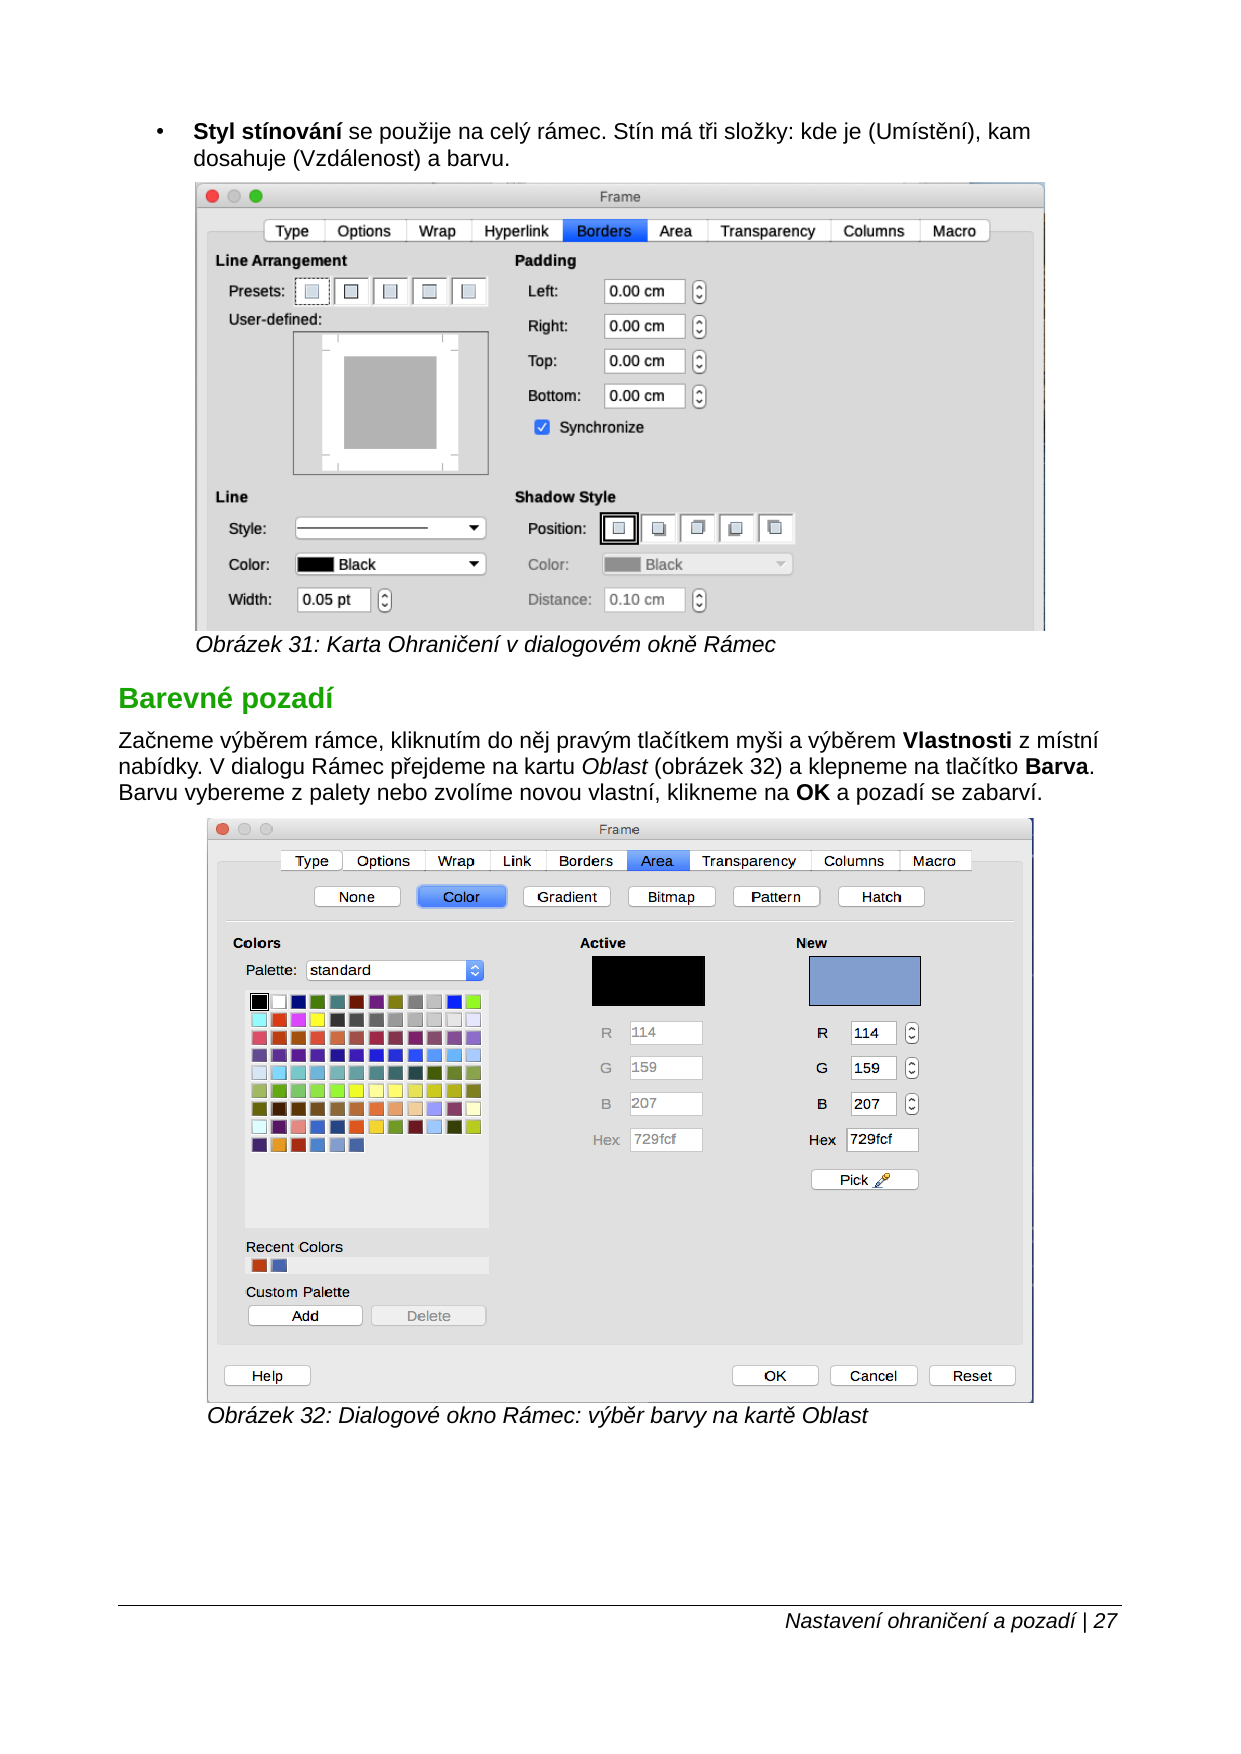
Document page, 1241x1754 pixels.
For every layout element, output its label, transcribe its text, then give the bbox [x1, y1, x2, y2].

picture [195, 182, 1045, 631]
text Obrázek 31: Karta Ohraničení v dialogovém okně Rámec [195, 631, 1045, 657]
subtitle Barevné pozadí [118, 681, 1122, 715]
picture [206, 818, 1034, 1403]
text Obrázek 32: Dialogové okno Rámec: výběr barvy na kartě Oblast [207, 1403, 1033, 1429]
list Styl stínování se použije na celý rámec. Stín má tři složky: kde je (Umístění), kam dosahuje (Vzdálenost) a barvu. [156, 118, 1122, 171]
text Začneme výběrem rámce, kliknutím do něj pravým tlačítkem myši a výběrem Vlastnosti z místní nabídky. V dialogu Rámec přejdeme na kartu Oblast (obrázek 32) a klepneme na tlačítko Barva. Barvu vybereme z palety nebo zvolíme novou vlastní, klikneme na OK a pozadí se zabarví. [118, 727, 1122, 806]
